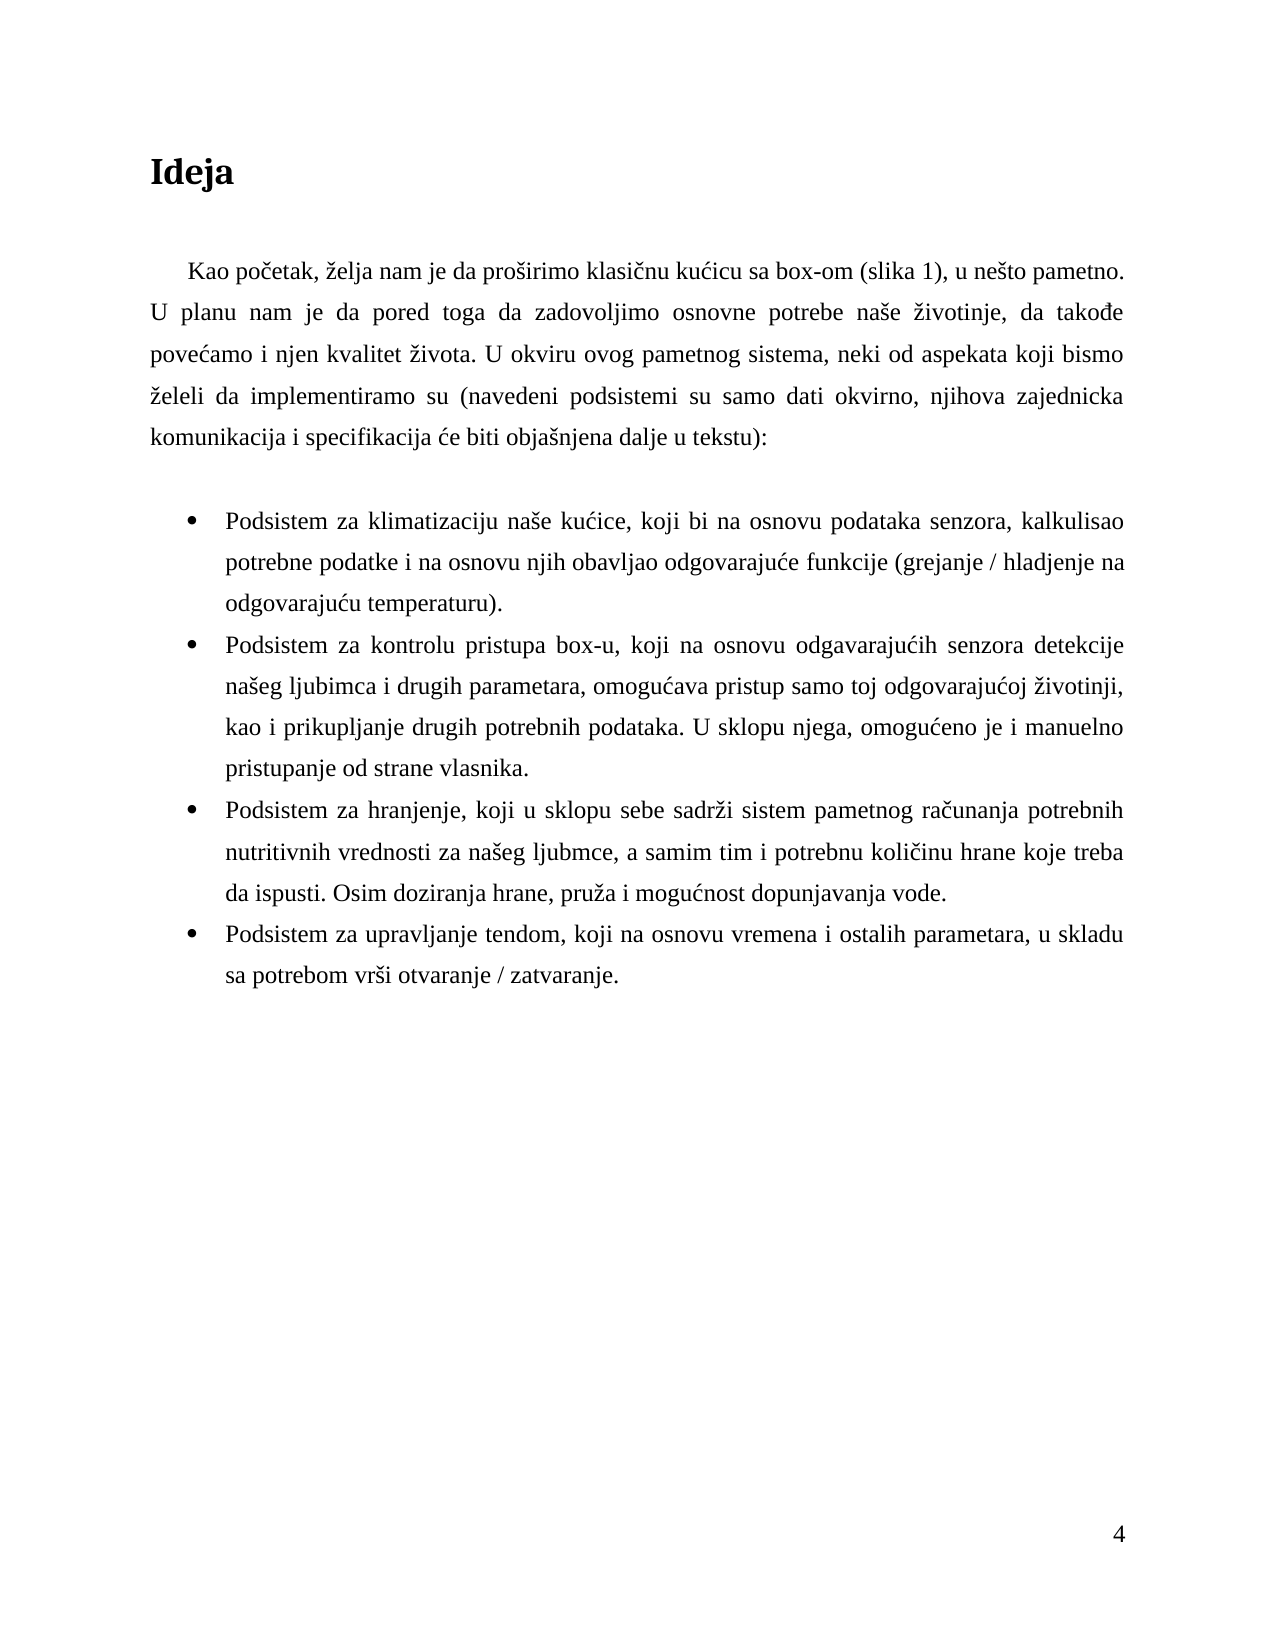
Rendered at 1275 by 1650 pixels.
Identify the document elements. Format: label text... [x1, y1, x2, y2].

list Podsistem za hranjenje, koji u sklopu sebe sadrži sistem pametnog računanja potrebnih nutritivnih vrednosti za našeg ljubmce, a samim tim i potrebnu količinu hrane koje treba da ispusti. Osim doziranja hrane, pruža i mogućnost dopunjavanja vode. [188, 796, 1124, 906]
list Podsistem za kontrolu pristupa box-u, koji na osnovu odgavarajućih senzora detekcije našeg ljubimca i drugih parametara, omogućava pristup samo toj odgovarajućoj životinji, kao i prikupljanje drugih potrebnih podataka. U sklopu njega, omogućeno je i manuelno pristupanje od strane vlasnika. [188, 630, 1125, 782]
list Podsistem za klimatizaciju naše kućice, koji bi na osnovu podataka senzora, kalkulisao potrebne podatke i na osnovu njih obavljao odgovarajuće funkcije (grejanje / hladjenje na odgovarajuću temperaturu). [188, 506, 1125, 617]
list Podsistem za upravljanje tendom, koji na osnovu vremena i ostalih parametara, u skladu sa potrebom vrši otvaranje / zatvaranje. [188, 919, 1124, 989]
text Kao početak, želja nam je da proširimo klasičnu kućicu sa box-om (slika 1), u nešto pametno. U planu nam je da pored toga da zadovoljimo osnovne potrebe naše životinje, da takođe povećamo i njen kvalitet života. U okviru ovog pametnog sistema, neki od aspekata koji bismo želeli da implementiramo su (navedeni podsistemi su samo dati okvirno, njihova zajednicka komunikacija i specifikacija će biti objašnjena dalje u tekstu): [150, 256, 1125, 451]
